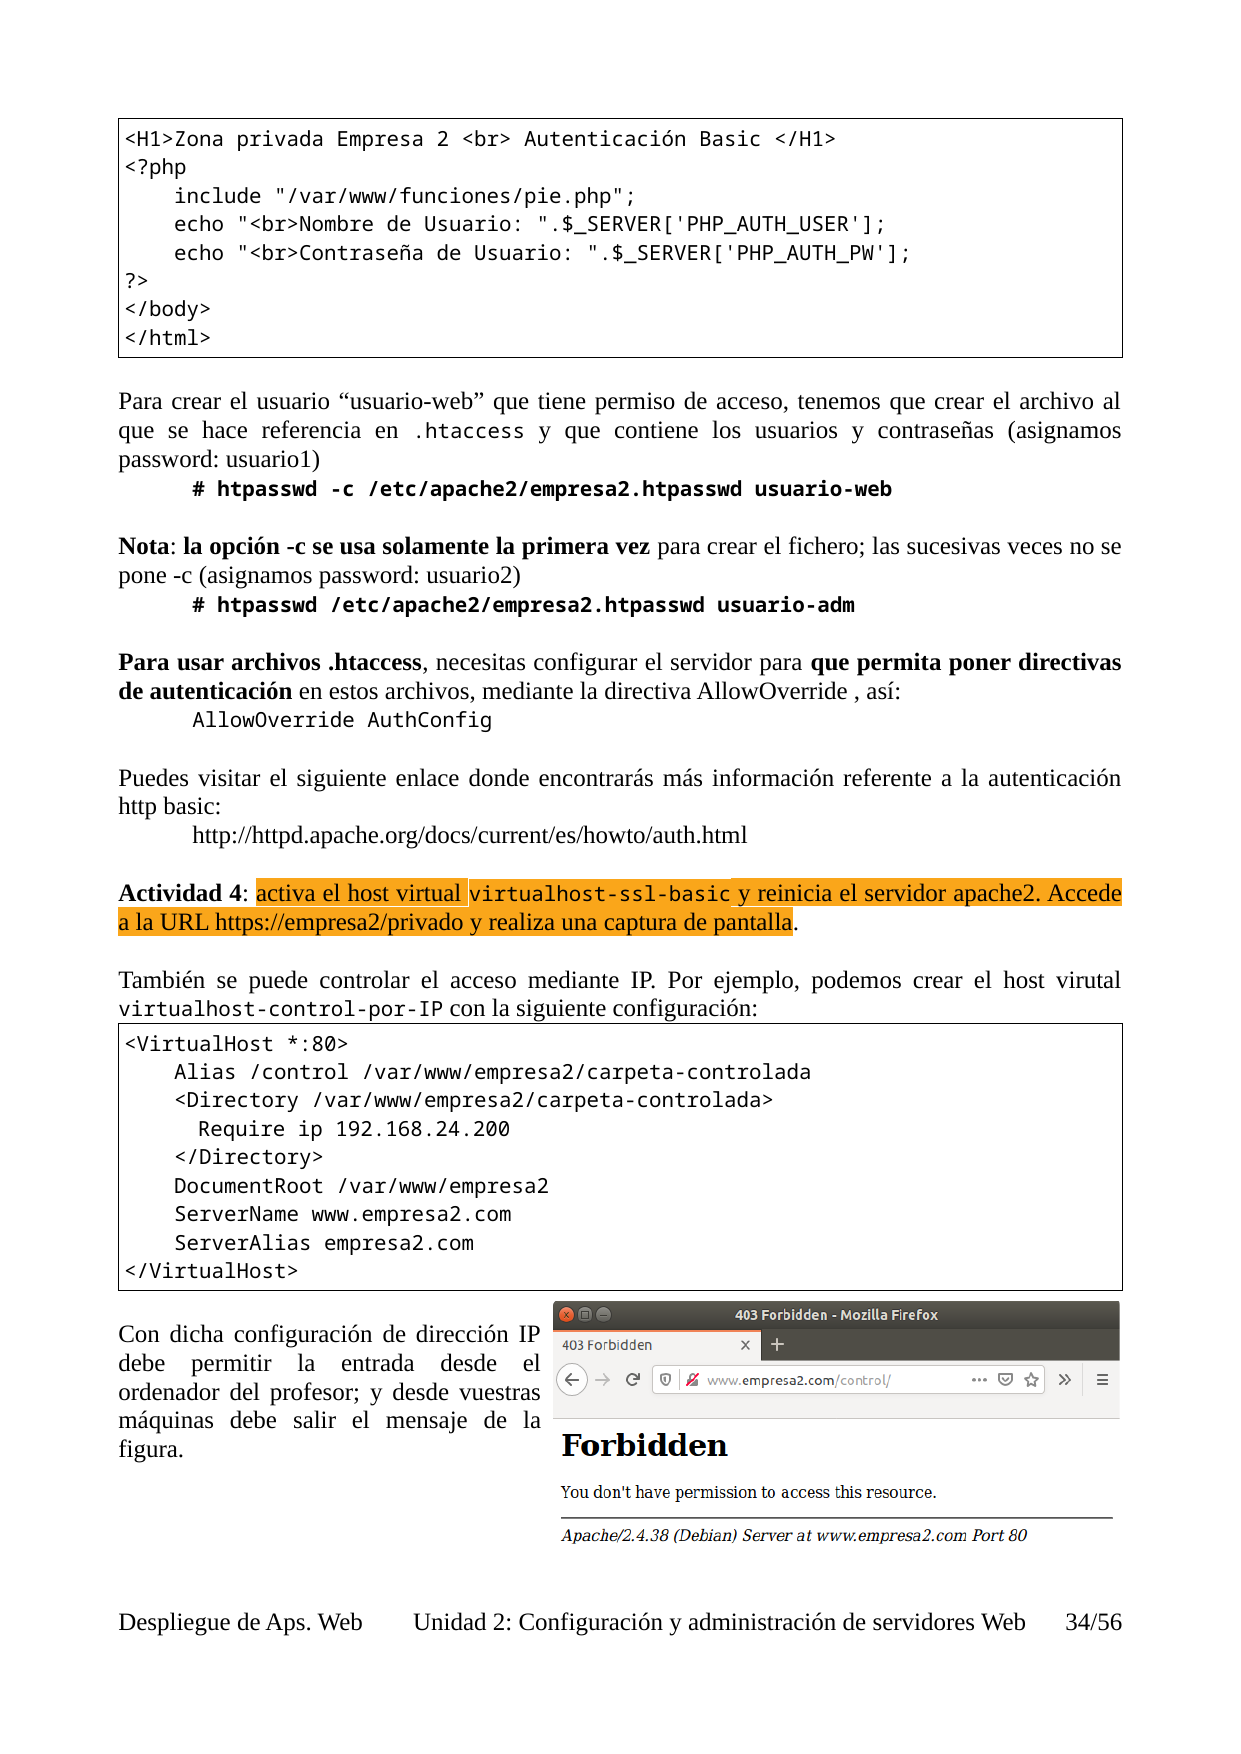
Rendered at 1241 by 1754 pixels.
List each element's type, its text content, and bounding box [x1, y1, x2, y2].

text AllowOverride AuthConfig [118, 704, 1122, 734]
text Actividad 4: activa el host virtual virtualhost-ssl-basic y reinicia el servidor apache2. Accede a la URL https://empresa2/privado y realiza una captura de pantalla. [118, 878, 1122, 936]
text http://httpd.apache.org/docs/current/es/howto/auth.html [118, 820, 1122, 849]
text Puedes visitar el siguiente enlace donde encontrarás más información referente a la autenticación http basic: [118, 763, 1122, 820]
table_header <H1>Zona privada Empresa 2 <br> Autenticación Basic </H1> <?php include "/var/www/funciones/pie.php"; echo "<br>Nombre de Usuario: ".$_SERVER['PHP_AUTH_USER']; echo "<br>Contraseña de Usuario: ".$_SERVER['PHP_AUTH_PW']; ?> </body> </html> [119, 119, 1122, 357]
table_header <VirtualHost *:80> Alias /control /var/www/empresa2/carpeta-controlada <Directory /var/www/empresa2/carpeta-controlada> Require ip 192.168.24.200 </Directory> DocumentRoot /var/www/empresa2 ServerName www.empresa2.com ServerAlias empresa2.com </VirtualHost> [119, 1024, 1122, 1290]
text Para crear el usuario “usuario-web” que tiene permiso de acceso, tenemos que crear el archivo al que se hace referencia en .htaccess y que contiene los usuarios y contraseñas (asignamos password: usuario1) [118, 386, 1122, 473]
text # htpasswd -c /etc/apache2/empresa2.htpasswd usuario-web [118, 473, 1122, 502]
text Con dicha configuración de dirección IP debe permitir la entrada desde el ordenador del profesor; y desde vuestras máquinas debe salir el mensaje de la figura. [118, 1319, 541, 1463]
text Para usar archivos .htaccess, necesitas configurar el servidor para que permita poner directivas de autenticación en estos archivos, mediante la directiva AllowOverride , así: [118, 647, 1122, 704]
text # htpasswd /etc/apache2/empresa2.htpasswd usuario-adm [118, 589, 1122, 618]
text También se puede controlar el acceso mediante IP. Por ejemplo, podemos crear el host virutal virtualhost-control-por-IP con la siguiente configuración: [118, 965, 1122, 1023]
picture [553, 1301, 1120, 1564]
text Nota: la opción -c se usa solamente la primera vez para crear el fichero; las sucesivas veces no se pone -c (asignamos password: usuario2) [118, 531, 1122, 589]
